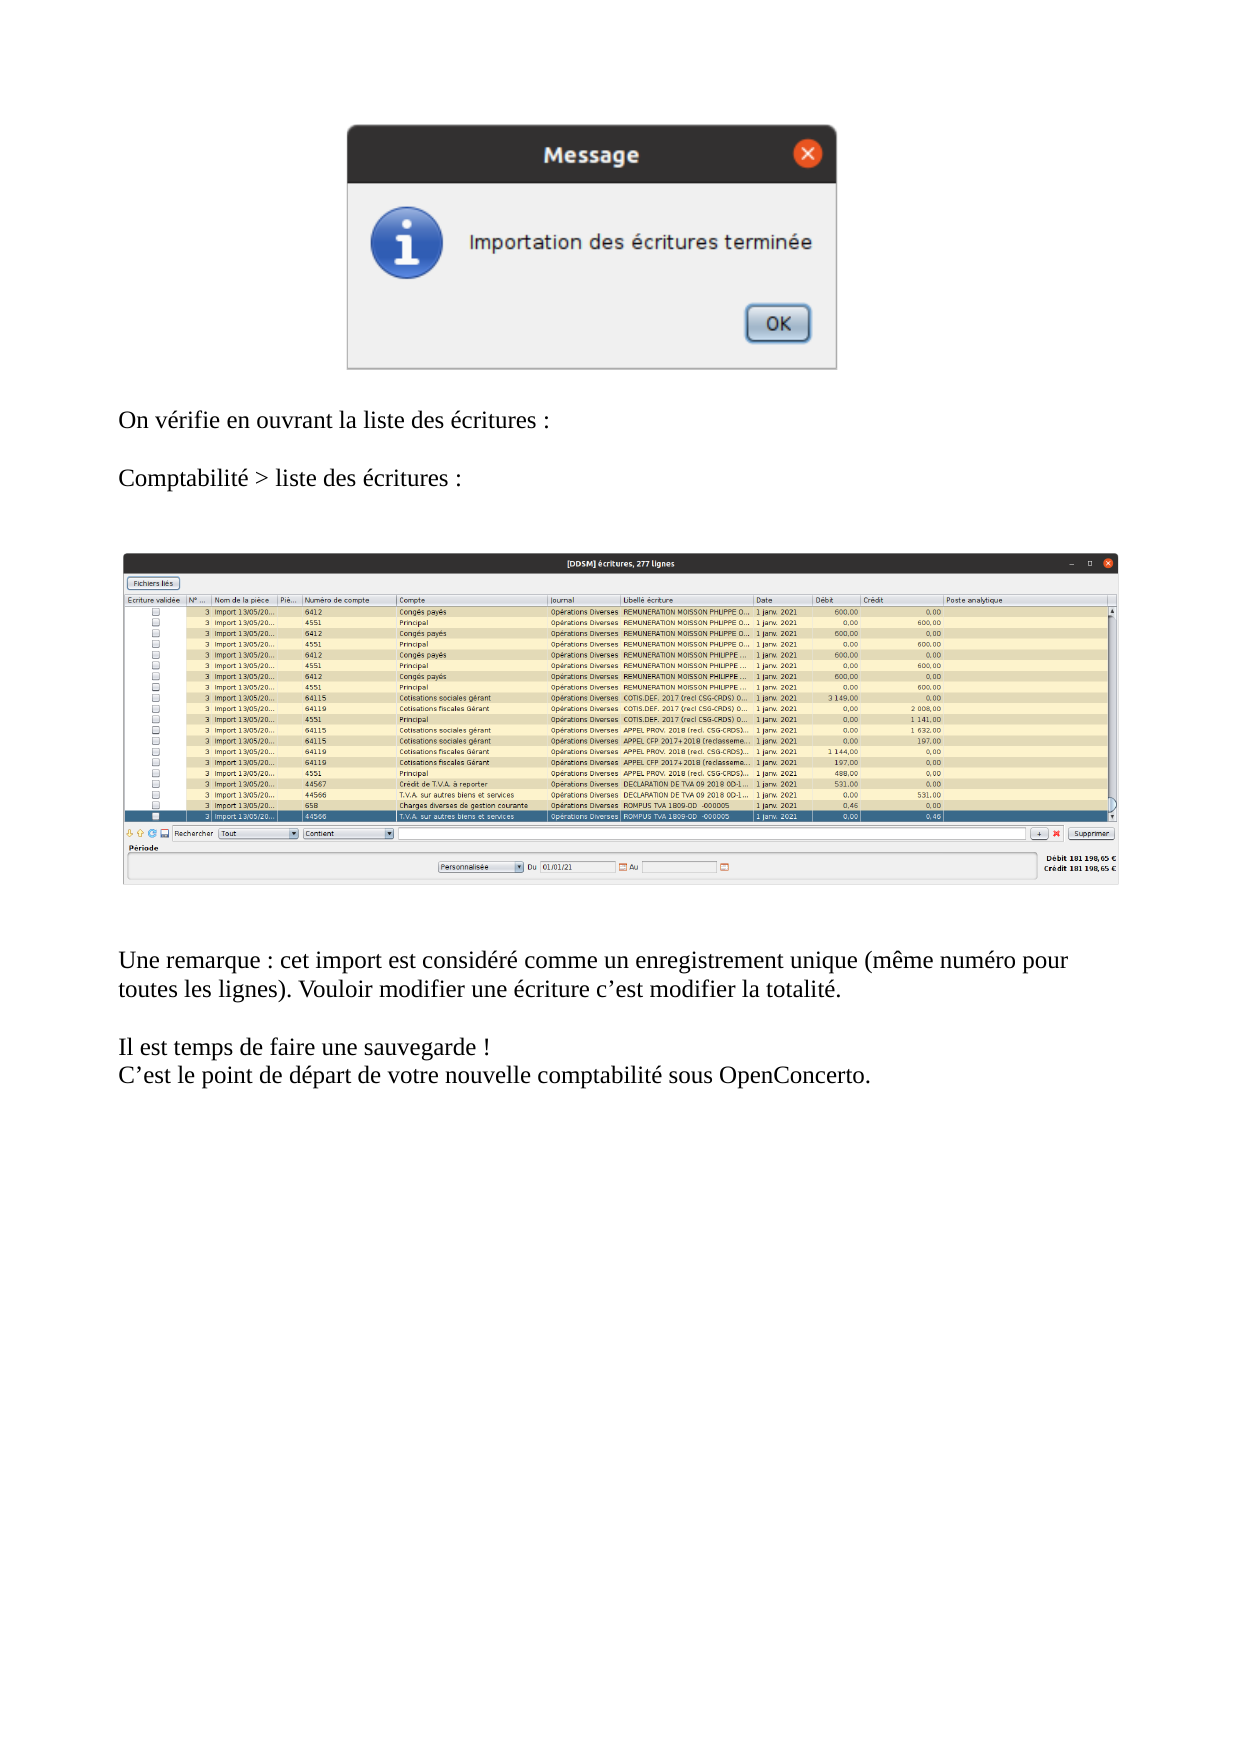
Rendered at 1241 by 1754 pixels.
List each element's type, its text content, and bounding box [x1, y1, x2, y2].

picture [346, 124, 838, 370]
text Comptabilité > liste des écritures : [118, 463, 1122, 492]
text Une remarque : cet import est considéré comme un enregistrement unique (même numéro pour toutes les lignes). Vouloir modifier une écriture c’est modifier la totalité. [118, 946, 1122, 1003]
text Il est temps de faire une sauvegarde ! [118, 1032, 1122, 1061]
picture [118, 549, 1123, 889]
text On vérifie en ouvrant la liste des écritures : [118, 406, 1122, 434]
text C’est le point de départ de votre nouvelle comptabilité sous OpenConcerto. [118, 1061, 1122, 1089]
